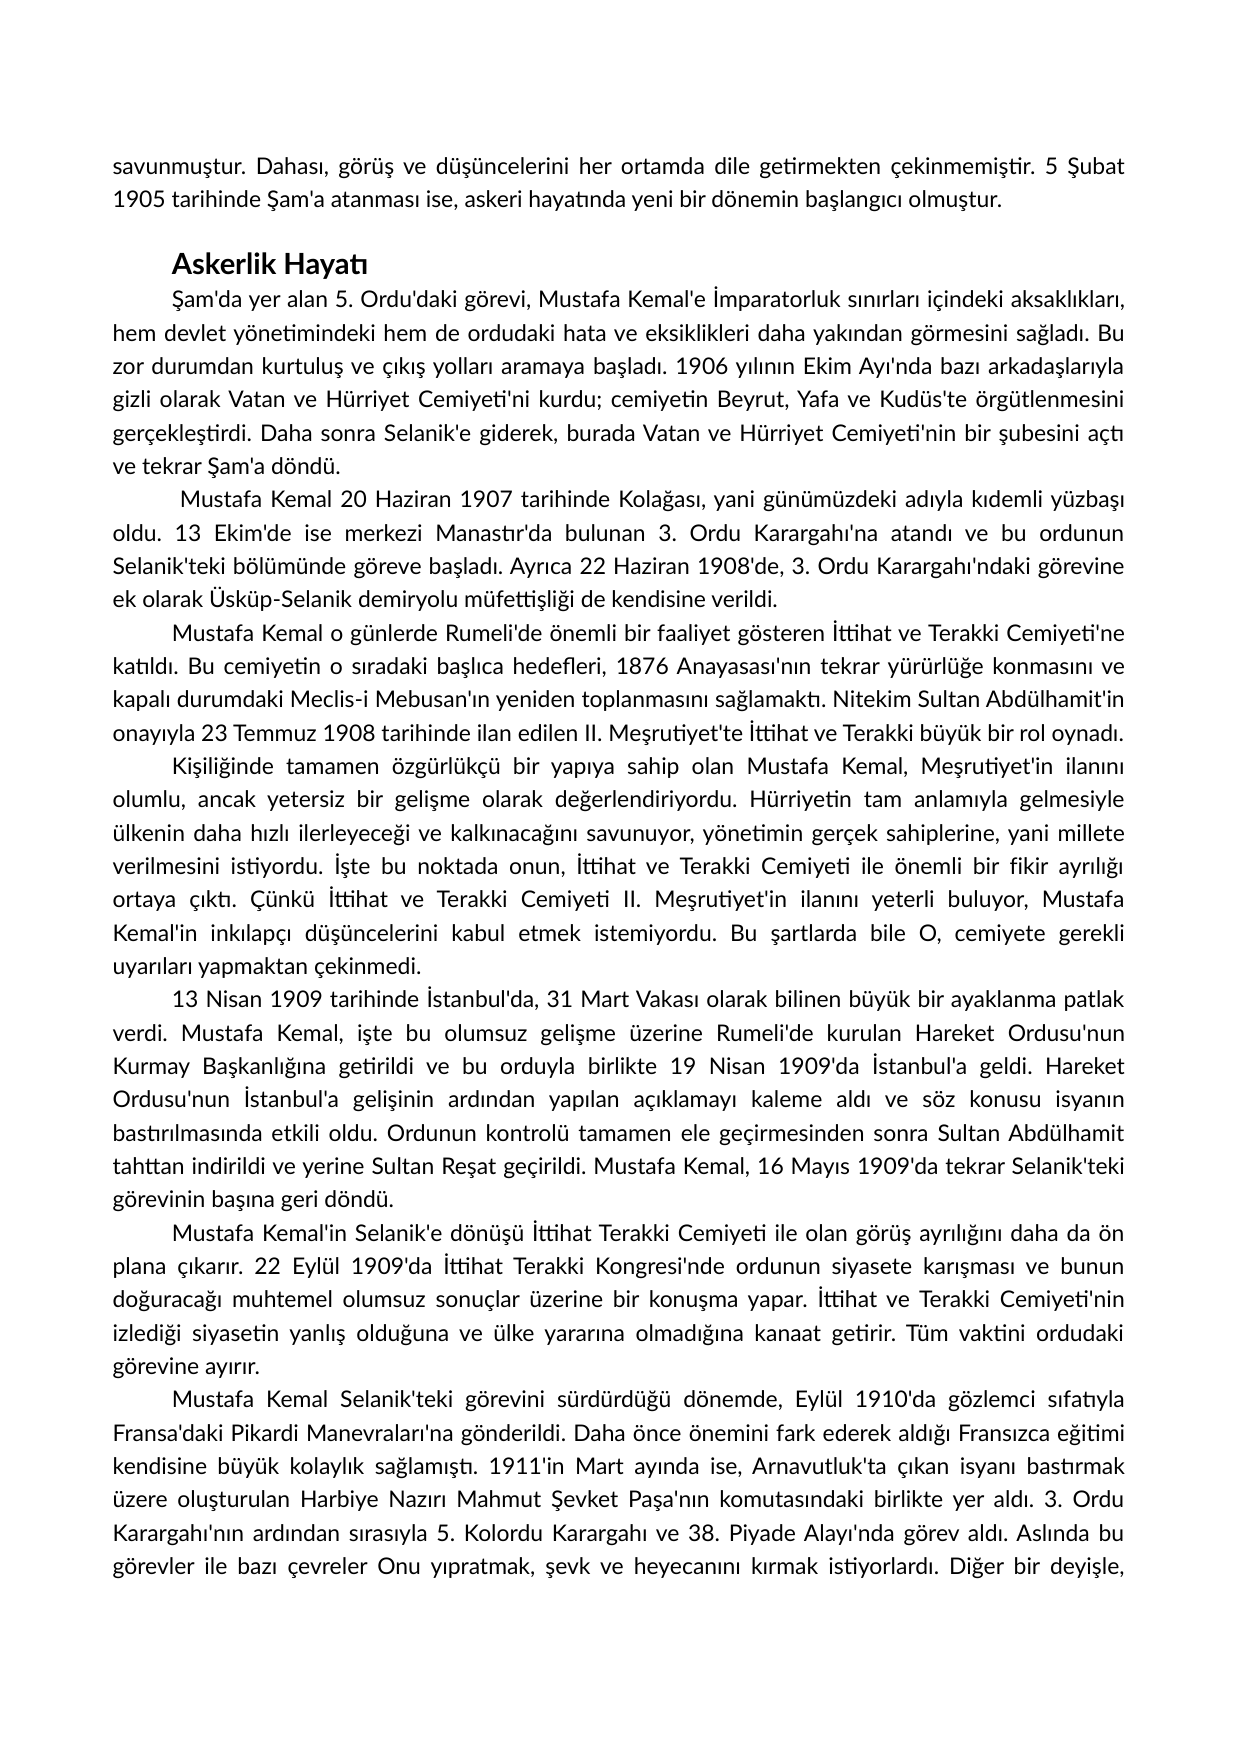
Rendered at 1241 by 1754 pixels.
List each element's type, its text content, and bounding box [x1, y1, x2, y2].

text 13 Nisan 1909 tarihinde İstanbul'da, 31 Mart Vakası olarak bilinen büyük bir ayaklanma patlak verdi. Mustafa Kemal, işte bu olumsuz gelişme üzerine Rumeli'de kurulan Hareket Ordusu'nun Kurmay Başkanlığına getirildi ve bu orduyla birlikte 19 Nisan 1909'da İstanbul'a geldi. Hareket Ordusu'nun İstanbul'a gelişinin ardından yapılan açıklamayı kaleme aldı ve söz konusu isyanın bastırılmasında etkili oldu. Ordunun kontrolü tamamen ele geçirmesinden sonra Sultan Abdülhamit tahttan indirildi ve yerine Sultan Reşat geçirildi. Mustafa Kemal, 16 Mayıs 1909'da tekrar Selanik'teki görevinin başına geri döndü. [112, 981, 1126, 1214]
text savunmuştur. Dahası, görüş ve düşüncelerini her ortamda dile getirmekten çekinmemiştir. 5 Şubat 1905 tarihinde Şam'a atanması ise, askeri hayatında yeni bir dönemin başlangıcı olmuştur. [112, 148, 1126, 214]
text Mustafa Kemal o günlerde Rumeli'de önemli bir faaliyet gösteren İttihat ve Terakki Cemiyeti'ne katıldı. Bu cemiyetin o sıradaki başlıca hedefleri, 1876 Anayasası'nın tekrar yürürlüğe konmasını ve kapalı durumdaki Meclis-i Mebusan'ın yeniden toplanmasını sağlamaktı. Nitekim Sultan Abdülhamit'in onayıyla 23 Temmuz 1908 tarihinde ilan edilen II. Meşrutiyet'te İttihat ve Terakki büyük bir rol oynadı. [112, 614, 1126, 748]
text Askerlik Hayatı [112, 248, 1126, 281]
text Mustafa Kemal 20 Haziran 1907 tarihinde Kolağası, yani günümüzdeki adıyla kıdemli yüzbaşı oldu. 13 Ekim'de ise merkezi Manastır'da bulunan 3. Ordu Karargahı'na atandı ve bu ordunun Selanik'teki bölümünde göreve başladı. Ayrıca 22 Haziran 1908'de, 3. Ordu Karargahı'ndaki görevine ek olarak Üsküp-Selanik demiryolu müfettişliği de kendisine verildi. [112, 481, 1126, 614]
text Mustafa Kemal Selanik'teki görevini sürdürdüğü dönemde, Eylül 1910'da gözlemci sıfatıyla Fransa'daki Pikardi Manevraları'na gönderildi. Daha önce önemini fark ederek aldığı Fransızca eğitimi kendisine büyük kolaylık sağlamıştı. 1911'in Mart ayında ise, Arnavutluk'ta çıkan isyanı bastırmak üzere oluşturulan Harbiye Nazırı Mahmut Şevket Paşa'nın komutasındaki birlikte yer aldı. 3. Ordu Karargahı'nın ardından sırasıyla 5. Kolordu Karargahı ve 38. Piyade Alayı'nda görev aldı. Aslında bu görevler ile bazı çevreler Onu yıpratmak, şevk ve heyecanını kırmak istiyorlardı. Diğer bir deyişle, [112, 1381, 1126, 1581]
text Şam'da yer alan 5. Ordu'daki görevi, Mustafa Kemal'e İmparatorluk sınırları içindeki aksaklıkları, hem devlet yönetimindeki hem de ordudaki hata ve eksiklikleri daha yakından görmesini sağladı. Bu zor durumdan kurtuluş ve çıkış yolları aramaya başladı. 1906 yılının Ekim Ayı'nda bazı arkadaşlarıyla gizli olarak Vatan ve Hürriyet Cemiyeti'ni kurdu; cemiyetin Beyrut, Yafa ve Kudüs'te örgütlenmesini gerçekleştirdi. Daha sonra Selanik'e giderek, burada Vatan ve Hürriyet Cemiyeti'nin bir şubesini açtı ve tekrar Şam'a döndü. [112, 281, 1126, 481]
text Kişiliğinde tamamen özgürlükçü bir yapıya sahip olan Mustafa Kemal, Meşrutiyet'in ilanını olumlu, ancak yetersiz bir gelişme olarak değerlendiriyordu. Hürriyetin tam anlamıyla gelmesiyle ülkenin daha hızlı ilerleyeceği ve kalkınacağını savunuyor, yönetimin gerçek sahiplerine, yani millete verilmesini istiyordu. İşte bu noktada onun, İttihat ve Terakki Cemiyeti ile önemli bir fikir ayrılığı ortaya çıktı. Çünkü İttihat ve Terakki Cemiyeti II. Meşrutiyet'in ilanını yeterli buluyor, Mustafa Kemal'in inkılapçı düşüncelerini kabul etmek istemiyordu. Bu şartlarda bile O, cemiyete gerekli uyarıları yapmaktan çekinmedi. [112, 748, 1126, 981]
text Mustafa Kemal'in Selanik'e dönüşü İttihat Terakki Cemiyeti ile olan görüş ayrılığını daha da ön plana çıkarır. 22 Eylül 1909'da İttihat Terakki Kongresi'nde ordunun siyasete karışması ve bunun doğuracağı muhtemel olumsuz sonuçlar üzerine bir konuşma yapar. İttihat ve Terakki Cemiyeti'nin izlediği siyasetin yanlış olduğuna ve ülke yararına olmadığına kanaat getirir. Tüm vaktini ordudaki görevine ayırır. [112, 1214, 1126, 1381]
